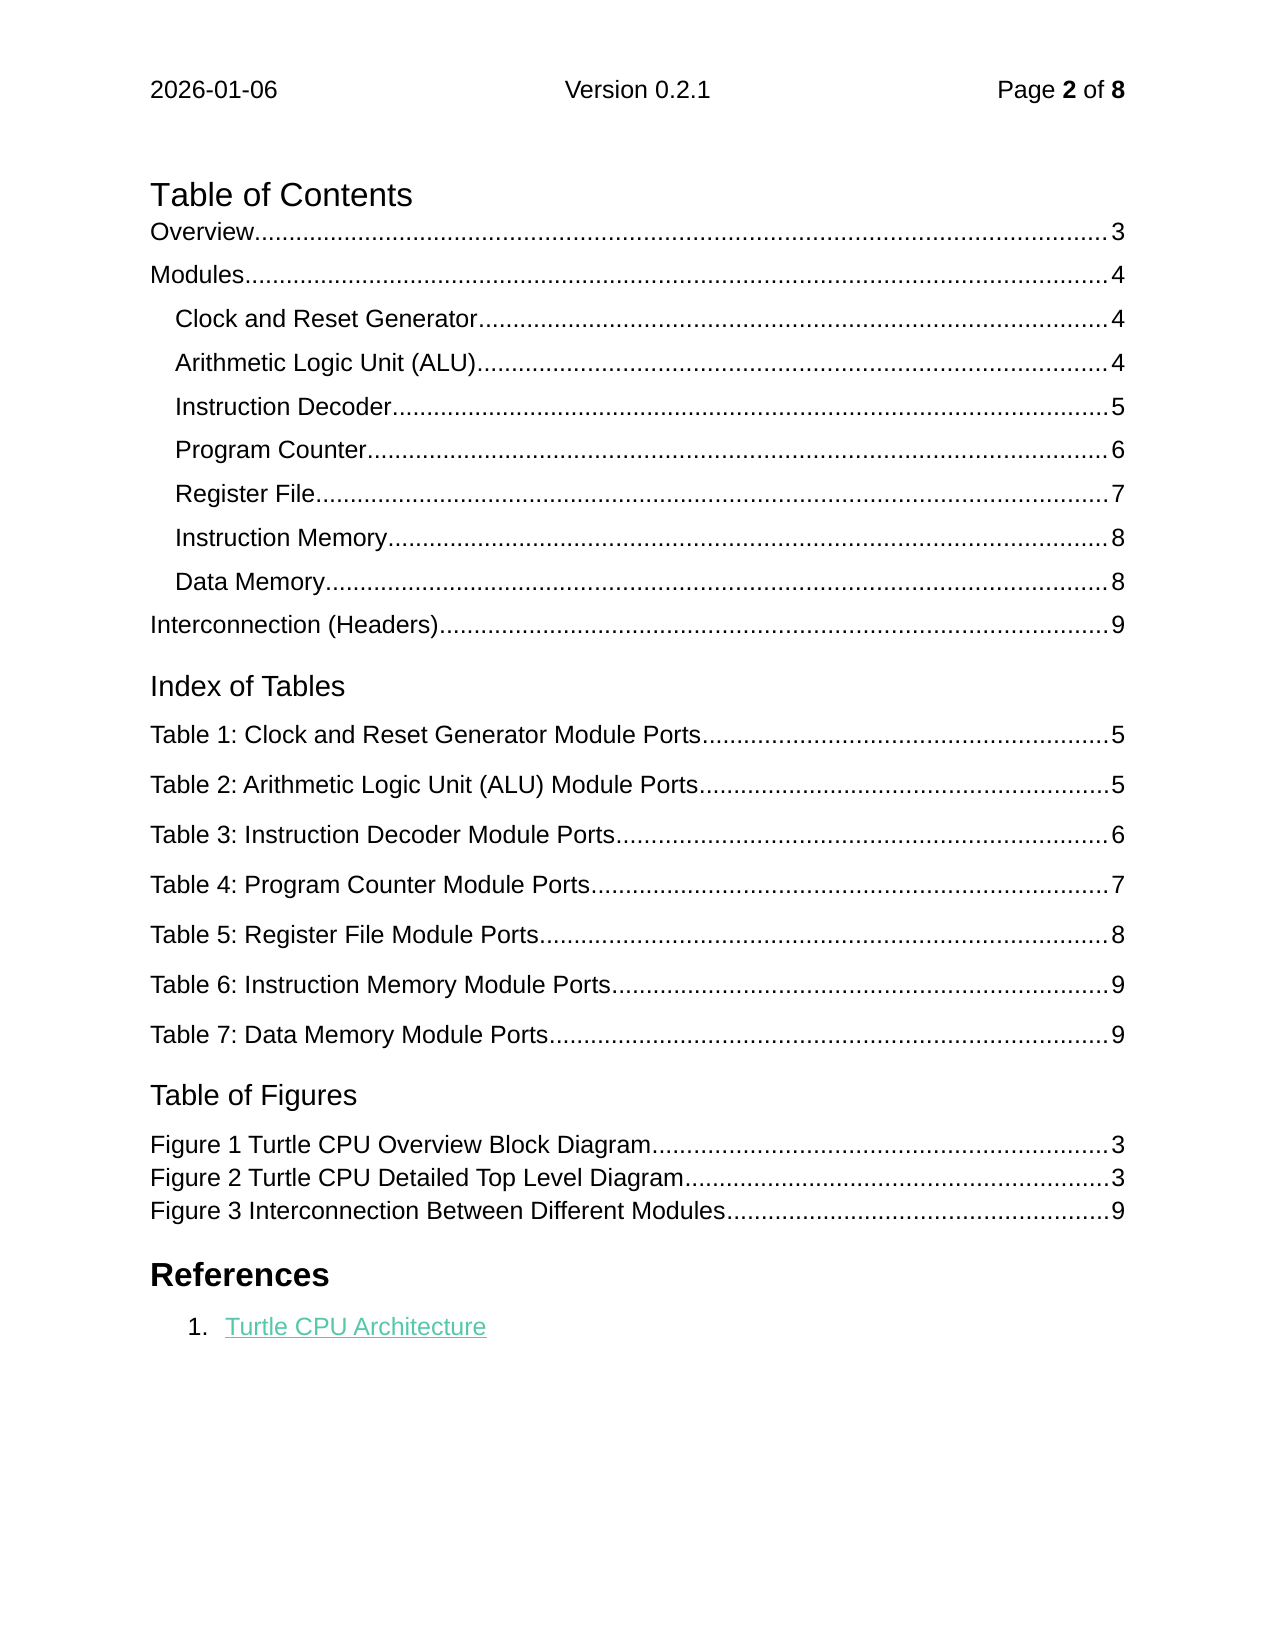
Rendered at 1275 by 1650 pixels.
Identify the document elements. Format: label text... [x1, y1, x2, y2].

text Register File 7 [175, 479, 1125, 508]
subtitle Index of Tables [150, 668, 1125, 702]
subtitle References [150, 1254, 1125, 1293]
text Modules 4 [150, 260, 1125, 289]
text Instruction Decoder 5 [175, 391, 1125, 420]
subtitle Table of Contents [150, 175, 1125, 213]
text Figure 3 Interconnection Between Different Modules 9 [150, 1196, 1125, 1225]
text Program Counter 6 [175, 435, 1125, 464]
text Table 2: Arithmetic Logic Unit (ALU) Module Ports 5 [150, 770, 1125, 799]
text Overview 3 [150, 216, 1125, 245]
text Interconnection (Headers) 9 [150, 610, 1125, 639]
text Table 4: Program Counter Module Ports 7 [150, 870, 1125, 899]
text Table 3: Instruction Decoder Module Ports 6 [150, 820, 1125, 849]
text Data Memory 8 [175, 566, 1125, 595]
text Table 1: Clock and Reset Generator Module Ports 5 [150, 720, 1125, 749]
subtitle Table of Figures [150, 1078, 1125, 1112]
text Instruction Memory 8 [175, 523, 1125, 551]
text Figure 2 Turtle CPU Detailed Top Level Diagram 3 [150, 1163, 1125, 1192]
text Table 5: Register File Module Ports 8 [150, 920, 1125, 949]
text Table 7: Data Memory Module Ports 9 [150, 1020, 1125, 1049]
text Arithmetic Logic Unit (ALU) 4 [175, 348, 1125, 376]
list Turtle CPU Architecture [187, 1312, 1125, 1340]
text Table 6: Instruction Memory Module Ports 9 [150, 970, 1125, 999]
text Figure 1 Turtle CPU Overview Block Diagram 3 [150, 1129, 1125, 1158]
text Clock and Reset Generator 4 [175, 304, 1125, 333]
